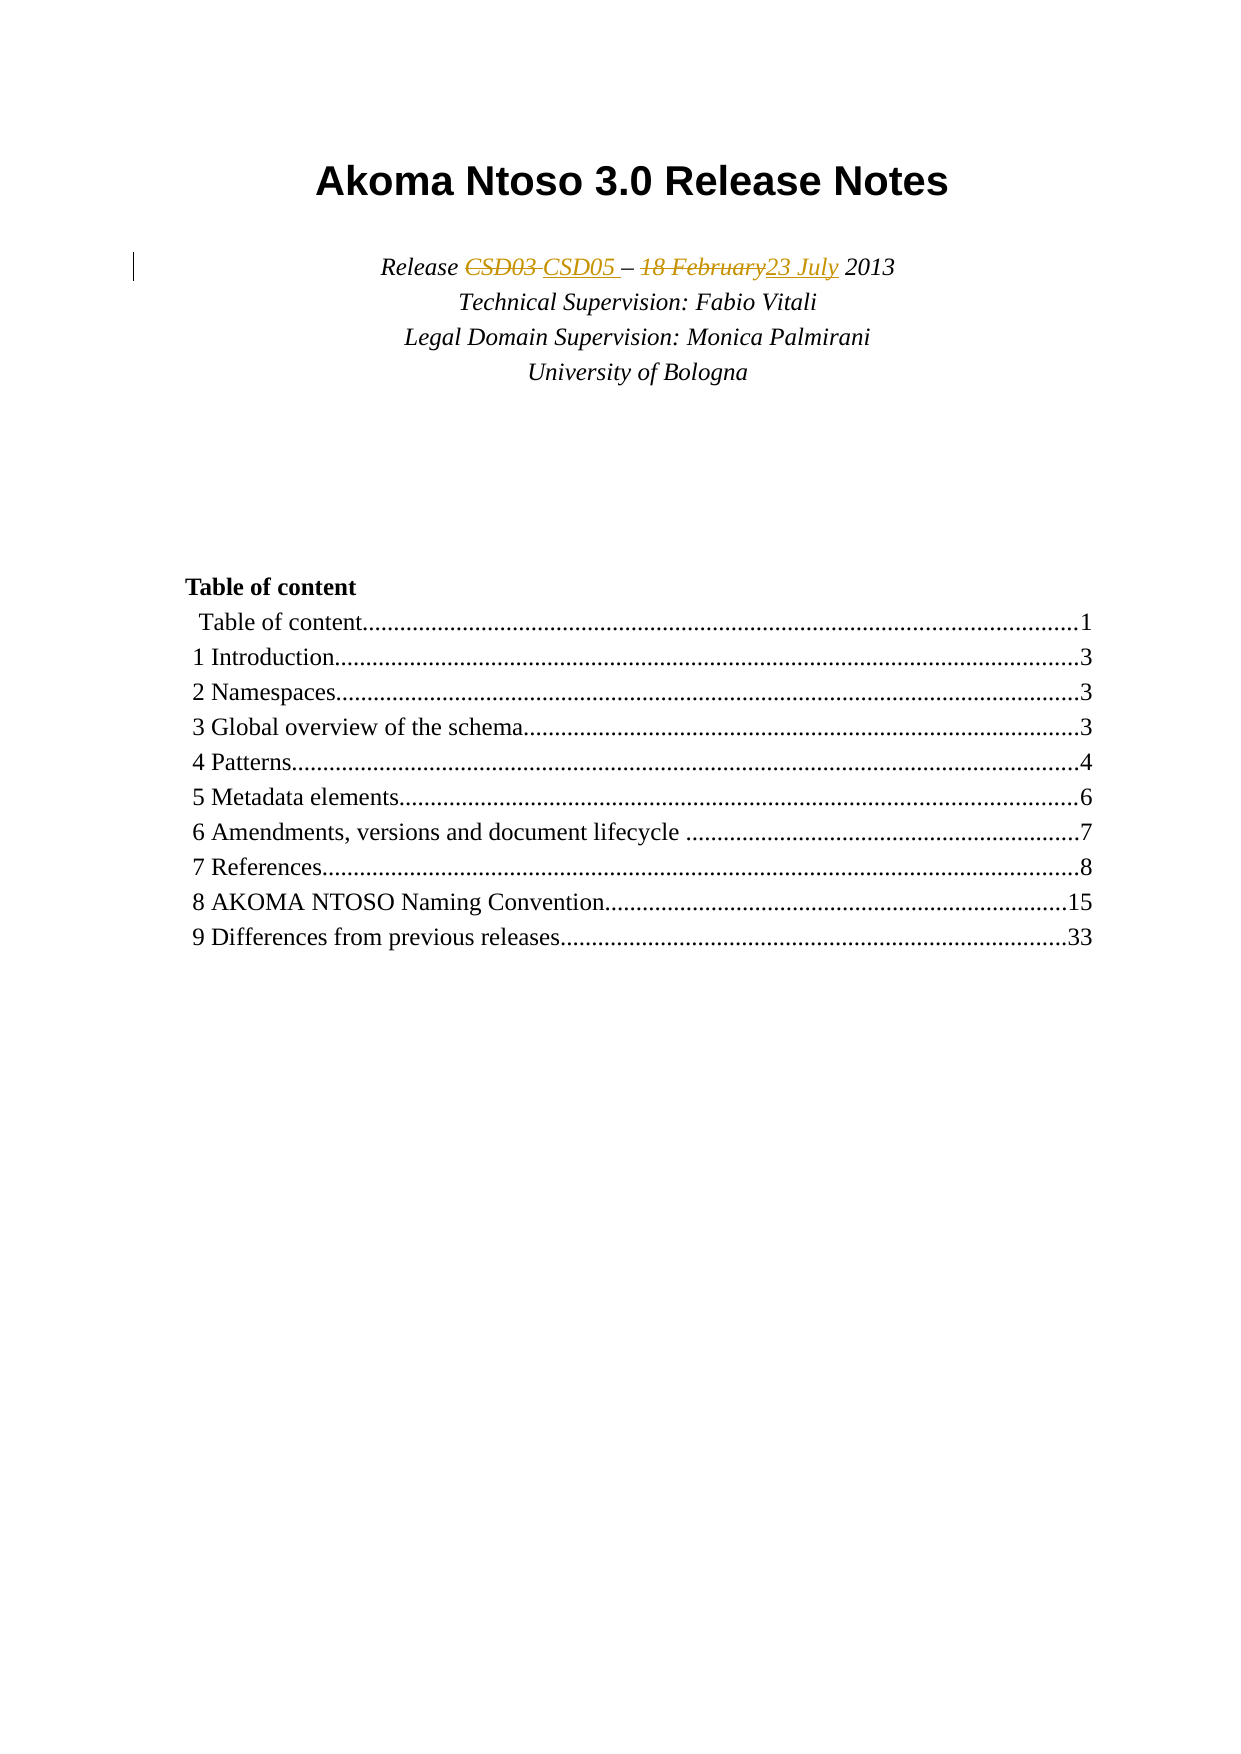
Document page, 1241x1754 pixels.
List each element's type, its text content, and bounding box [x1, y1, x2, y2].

text 4 Patterns 4 [192, 747, 1092, 776]
text 7 References 8 [192, 852, 1092, 881]
text Technical Supervision: Fabio Vitali [148, 287, 1092, 316]
text Table of content 1 [192, 607, 1092, 636]
text University of Bologna [148, 357, 1092, 386]
text 8 AKOMA NTOSO Naming Convention 15 [192, 887, 1092, 916]
text 1 Introduction 3 [192, 642, 1092, 671]
subtitle Table of content [148, 572, 1092, 601]
text Release CSD05 – 23 July 2013 [148, 252, 1092, 281]
text 9 Differences from previous releases 33 [192, 922, 1092, 951]
text Legal Domain Supervision: Monica Palmirani [148, 322, 1092, 351]
text 6 Amendments, versions and document lifecycle 7 [192, 817, 1092, 846]
title Akoma Ntoso 3.0 Release Notes [148, 156, 1092, 204]
text 3 Global overview of the schema 3 [192, 712, 1092, 741]
text 5 Metadata elements 6 [192, 782, 1092, 811]
text 2 Namespaces 3 [192, 677, 1092, 706]
